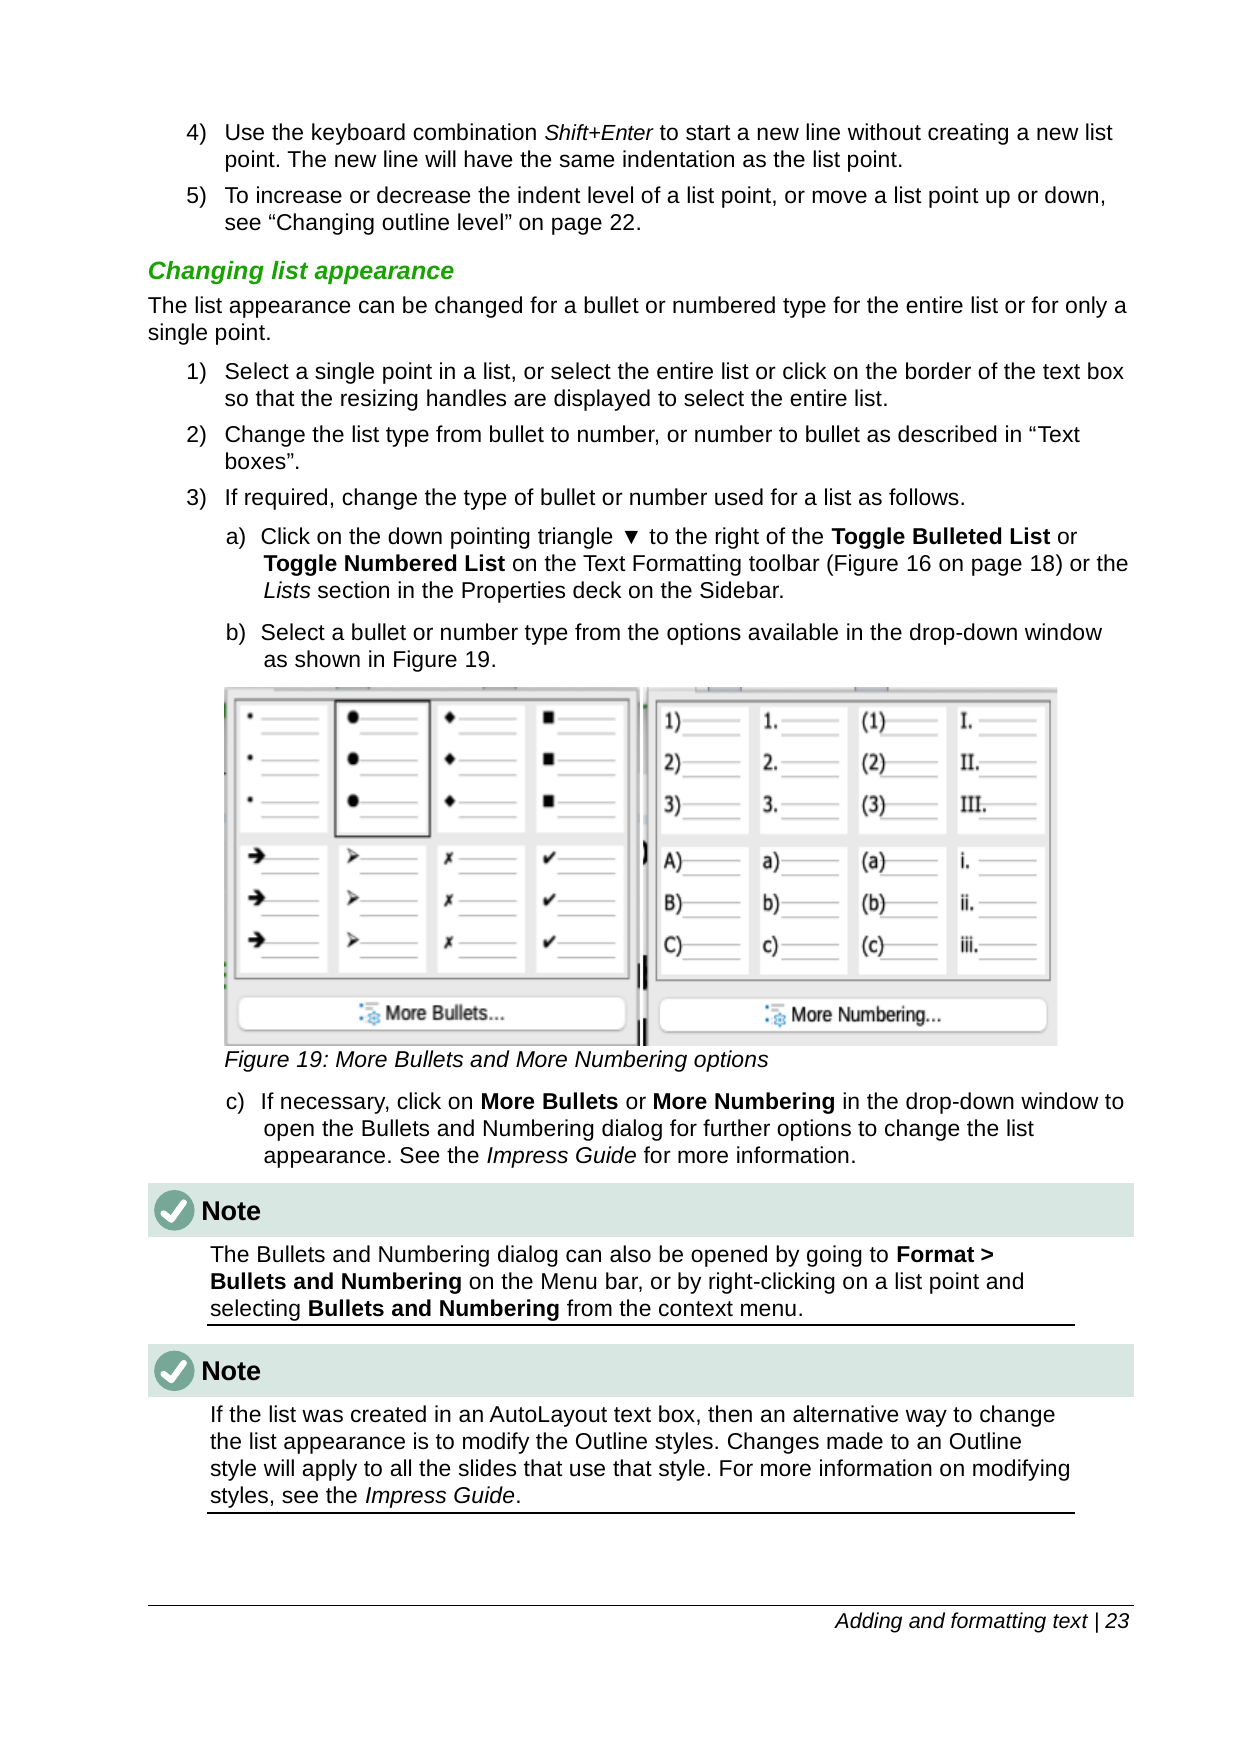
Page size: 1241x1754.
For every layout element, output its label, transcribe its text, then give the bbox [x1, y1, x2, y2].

list Use the keyboard combination Shift+Enter to start a new line without creating a new list point. The new line will have the same indentation as the list point. [207, 118, 1134, 172]
list Select a single point in a list, or select the entire list or click on the border of the text box so that the resizing handles are displayed to select the entire list. [207, 358, 1134, 412]
list Change the list type from bullet to number, or number to bullet as described in “Text boxes”. [207, 421, 1134, 475]
picture [224, 687, 1058, 1046]
subtitle Changing list appearance [148, 256, 1134, 285]
list If required, change the type of bullet or number used for a list as follows. [207, 484, 1134, 511]
text Figure 19: More Bullets and More Numbering options [224, 1046, 1057, 1073]
subtitle Note [148, 1344, 1134, 1397]
subtitle Note [148, 1183, 1134, 1237]
text The Bullets and Numbering dialog can also be opened by going to Format > Bullets and Numbering on the Menu bar, or by right-clicking on a list point and selecting Bullets and Numbering from the context menu. [207, 1237, 1075, 1324]
list Click on the down pointing triangle ▼ to the right of the Toggle Bulleted List or Toggle Numbered List on the Text Formatting toolbar (Figure 16 on page 17) or the Lists section in the Properties deck on the Sidebar. [223, 519, 1134, 607]
list If necessary, click on More Bullets or More Numbering in the drop-down window to open the Bullets and Numbering dialog for further options to change the list appearance. See the Impress Guide for more information. [223, 1085, 1134, 1172]
text If the list was created in an AutoLayout text box, then an alternative way to change the list appearance is to modify the Outline styles. Changes made to an Outline style will apply to all the slides that use that style. For more information on modifying styles, see the Impress Guide. [207, 1397, 1075, 1512]
list Select a bullet or number type from the options available in the drop-down window as shown in Figure 19. [223, 616, 1134, 676]
list To increase or decrease the indent level of a list point, or move a list point up or down, see “Changing outline level” on page 21. [207, 181, 1134, 235]
text The list appearance can be changed for a bullet or numbered type for the entire list or for only a single point. [148, 291, 1134, 345]
